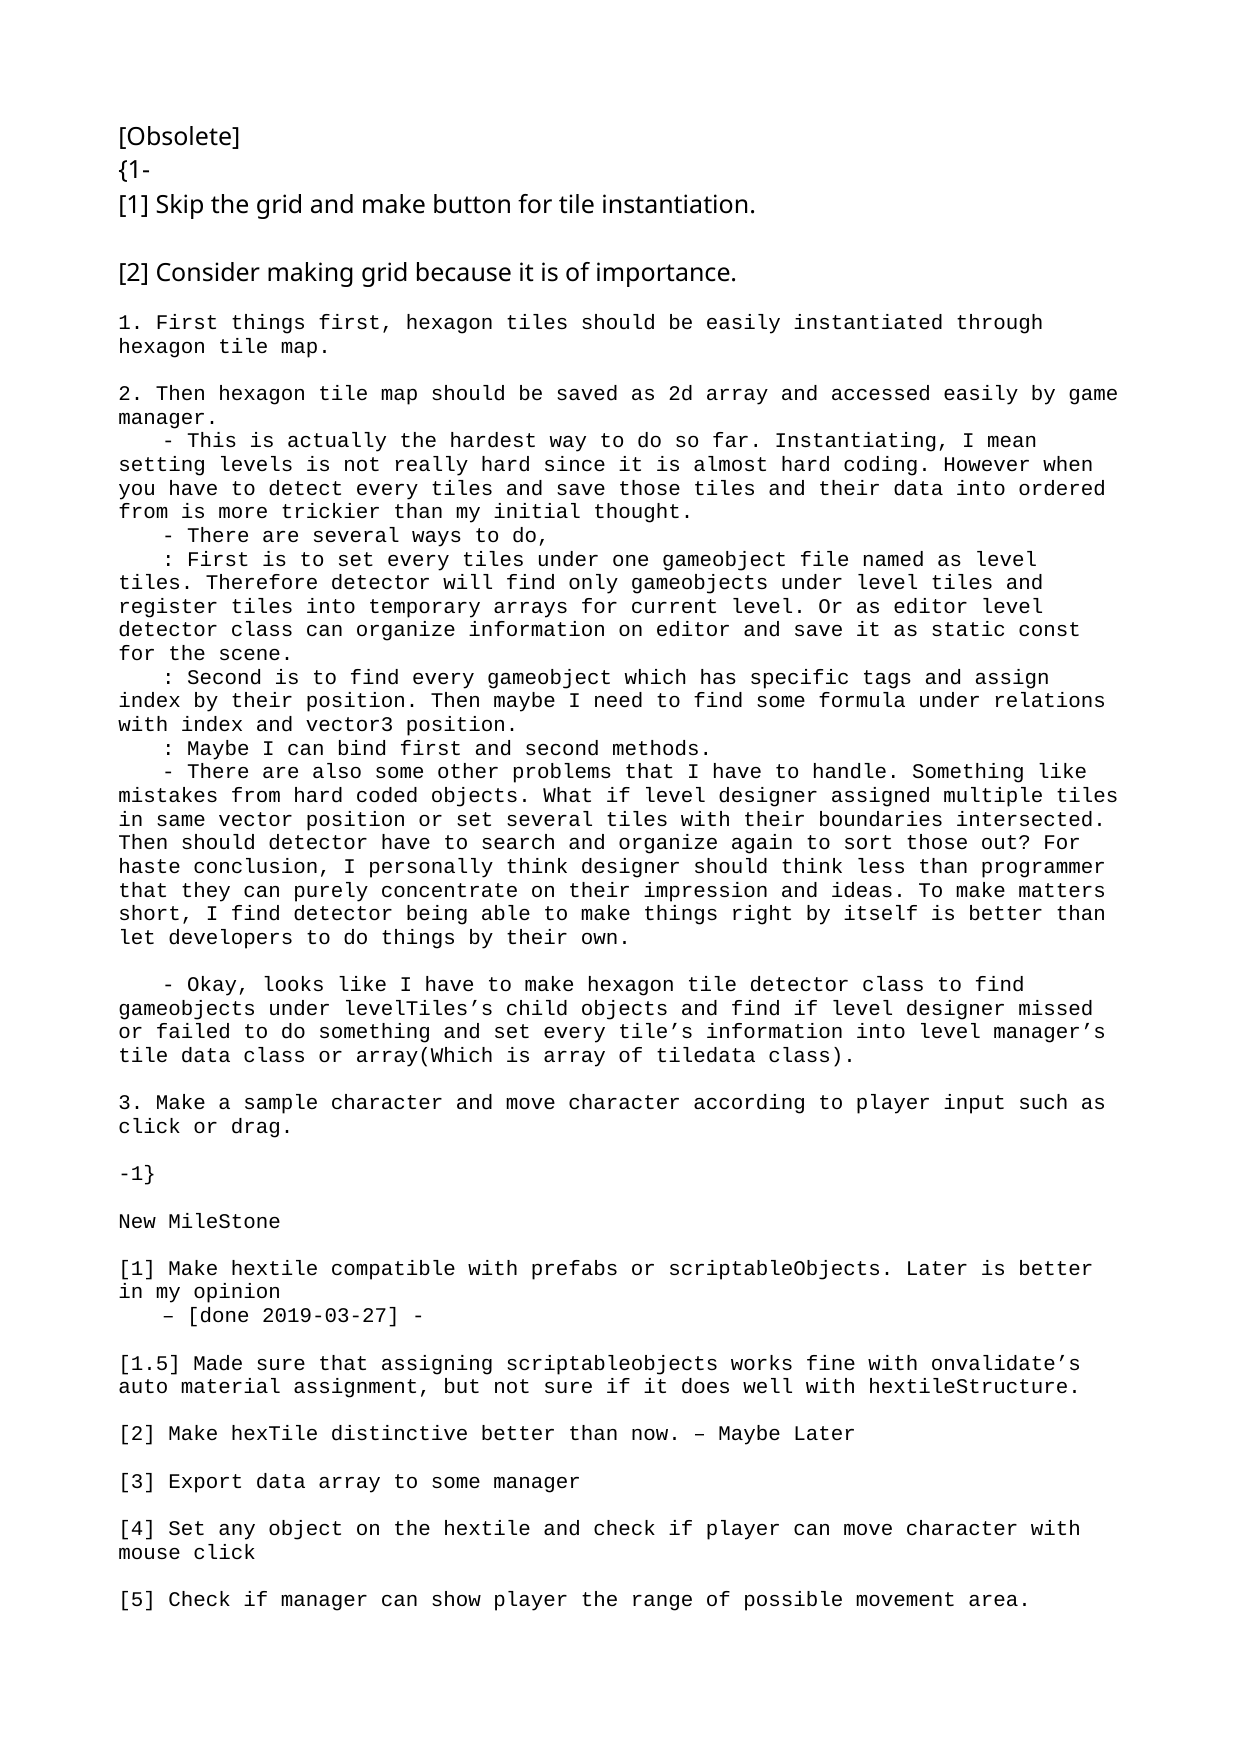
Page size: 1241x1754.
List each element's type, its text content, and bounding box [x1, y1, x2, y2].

text – [done 2019-03-27] - [118, 1305, 1122, 1329]
text [1] Make hextile compatible with prefabs or scriptableObjects. Later is better in my opinion [118, 1258, 1122, 1305]
text [5] Check if manager can show player the range of possible movement area. [118, 1589, 1122, 1613]
text - Okay, looks like I have to make hexagon tile detector class to find gameobjects under levelTiles’s child objects and find if level designer missed or failed to do something and set every tile’s information into level manager’s tile data class or array(Which is array of tiledata class). [118, 974, 1122, 1069]
text [Obsolete] [118, 118, 1122, 152]
text 3. Make a sample character and move character according to player input such as click or drag. [118, 1092, 1122, 1140]
text 2. Then hexagon tile map should be saved as 2d array and accessed easily by game manager. [118, 383, 1122, 430]
text [1.5] Made sure that assigning scriptableobjects works fine with onvalidate’s auto material assignment, but not sure if it does well with hextileStructure. [118, 1352, 1122, 1400]
text 1. First things first, hexagon tiles should be easily instantiated through hexagon tile map. [118, 312, 1122, 359]
text : Second is to find every gameobject which has specific tags and assign index by their position. Then maybe I need to find some formula under relations with index and vector3 position. [118, 667, 1122, 738]
text - This is actually the hardest way to do so far. Instantiating, I mean setting levels is not really hard since it is almost hard coding. However when you have to detect every tiles and save those tiles and their data into ordered from is more trickier than my initial thought. [118, 430, 1122, 525]
text - There are also some other problems that I have to handle. Something like mistakes from hard coded objects. What if level designer assigned multiple tiles in same vector position or set several tiles with their boundaries intersected. Then should detector have to search and organize again to sort those out? For haste conclusion, I personally think designer should think less than programmer that they can purely concentrate on their impression and ideas. To make matters short, I find detector being able to make things right by itself is better than let developers to do things by their own. [118, 761, 1122, 951]
text : First is to set every tiles under one gameobject file named as level tiles. Therefore detector will find only gameobjects under level tiles and register tiles into temporary arrays for current level. Or as editor level detector class can organize information on editor and save it as static const for the scene. [118, 548, 1122, 667]
text [4] Set any object on the hextile and check if player can move character with mouse click [118, 1518, 1122, 1565]
text New MileStone [118, 1211, 1122, 1234]
text [1] Skip the grid and make button for tile instantiation. [118, 186, 1122, 220]
text : Maybe I can bind first and second methods. [118, 738, 1122, 761]
text [2] Make hexTile distinctive better than now. – Maybe Later [118, 1423, 1122, 1447]
text - There are several ways to do, [118, 525, 1122, 548]
text {1- [118, 152, 1122, 186]
text [3] Export data array to some manager [118, 1471, 1122, 1494]
text [2] Consider making grid because it is of importance. [118, 254, 1122, 288]
text -1} [118, 1163, 1122, 1187]
